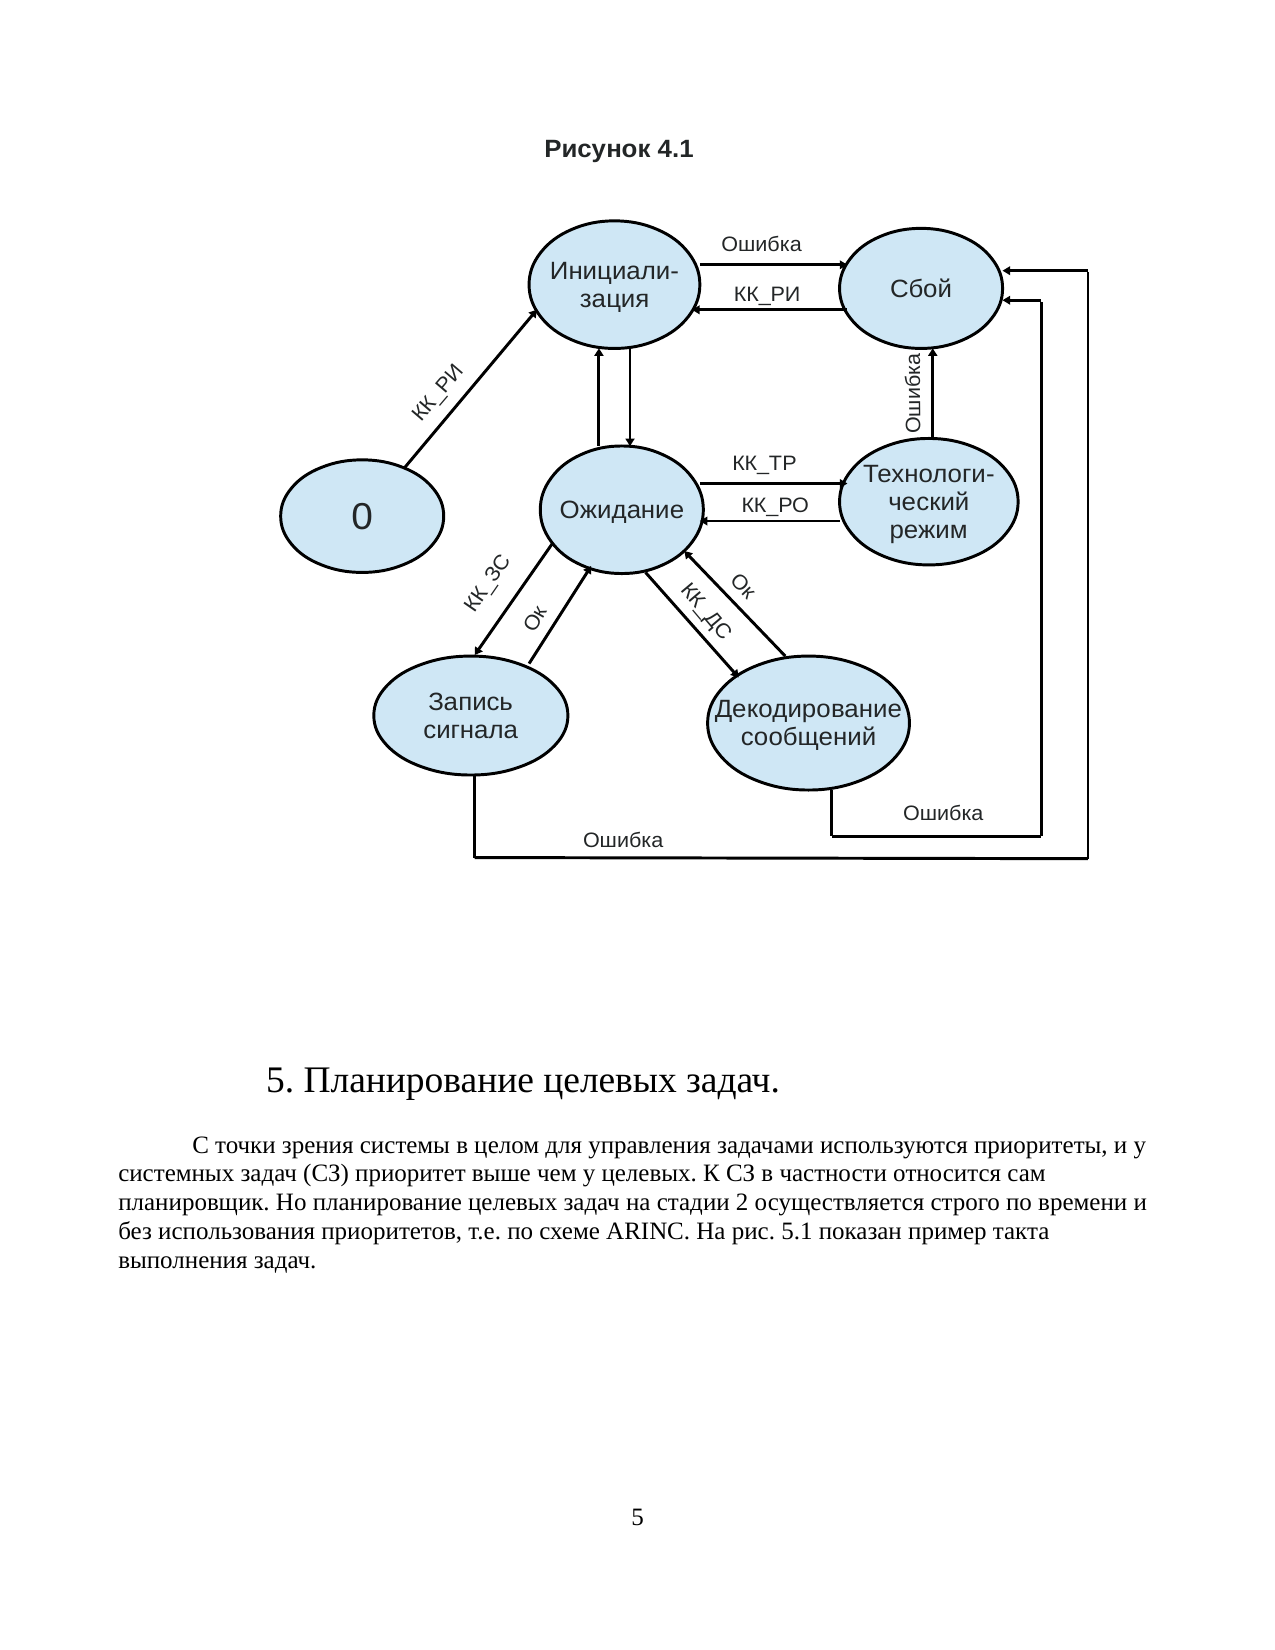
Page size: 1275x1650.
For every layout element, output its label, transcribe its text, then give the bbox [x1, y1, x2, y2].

text С точки зрения системы в целом для управления задачами используются приоритеты, и у системных задач (СЗ) приоритет выше чем у целевых. К СЗ в частности относится сам планировщик. Но планирование целевых задач на стадии 2 осуществляется строго по времени и без использования приоритетов, т.е. по схеме ARINC. На рис. 5.1 показан пример такта выполнения задач. [118, 1130, 1157, 1273]
text 5. Планирование целевых задач. [118, 1058, 1157, 1101]
